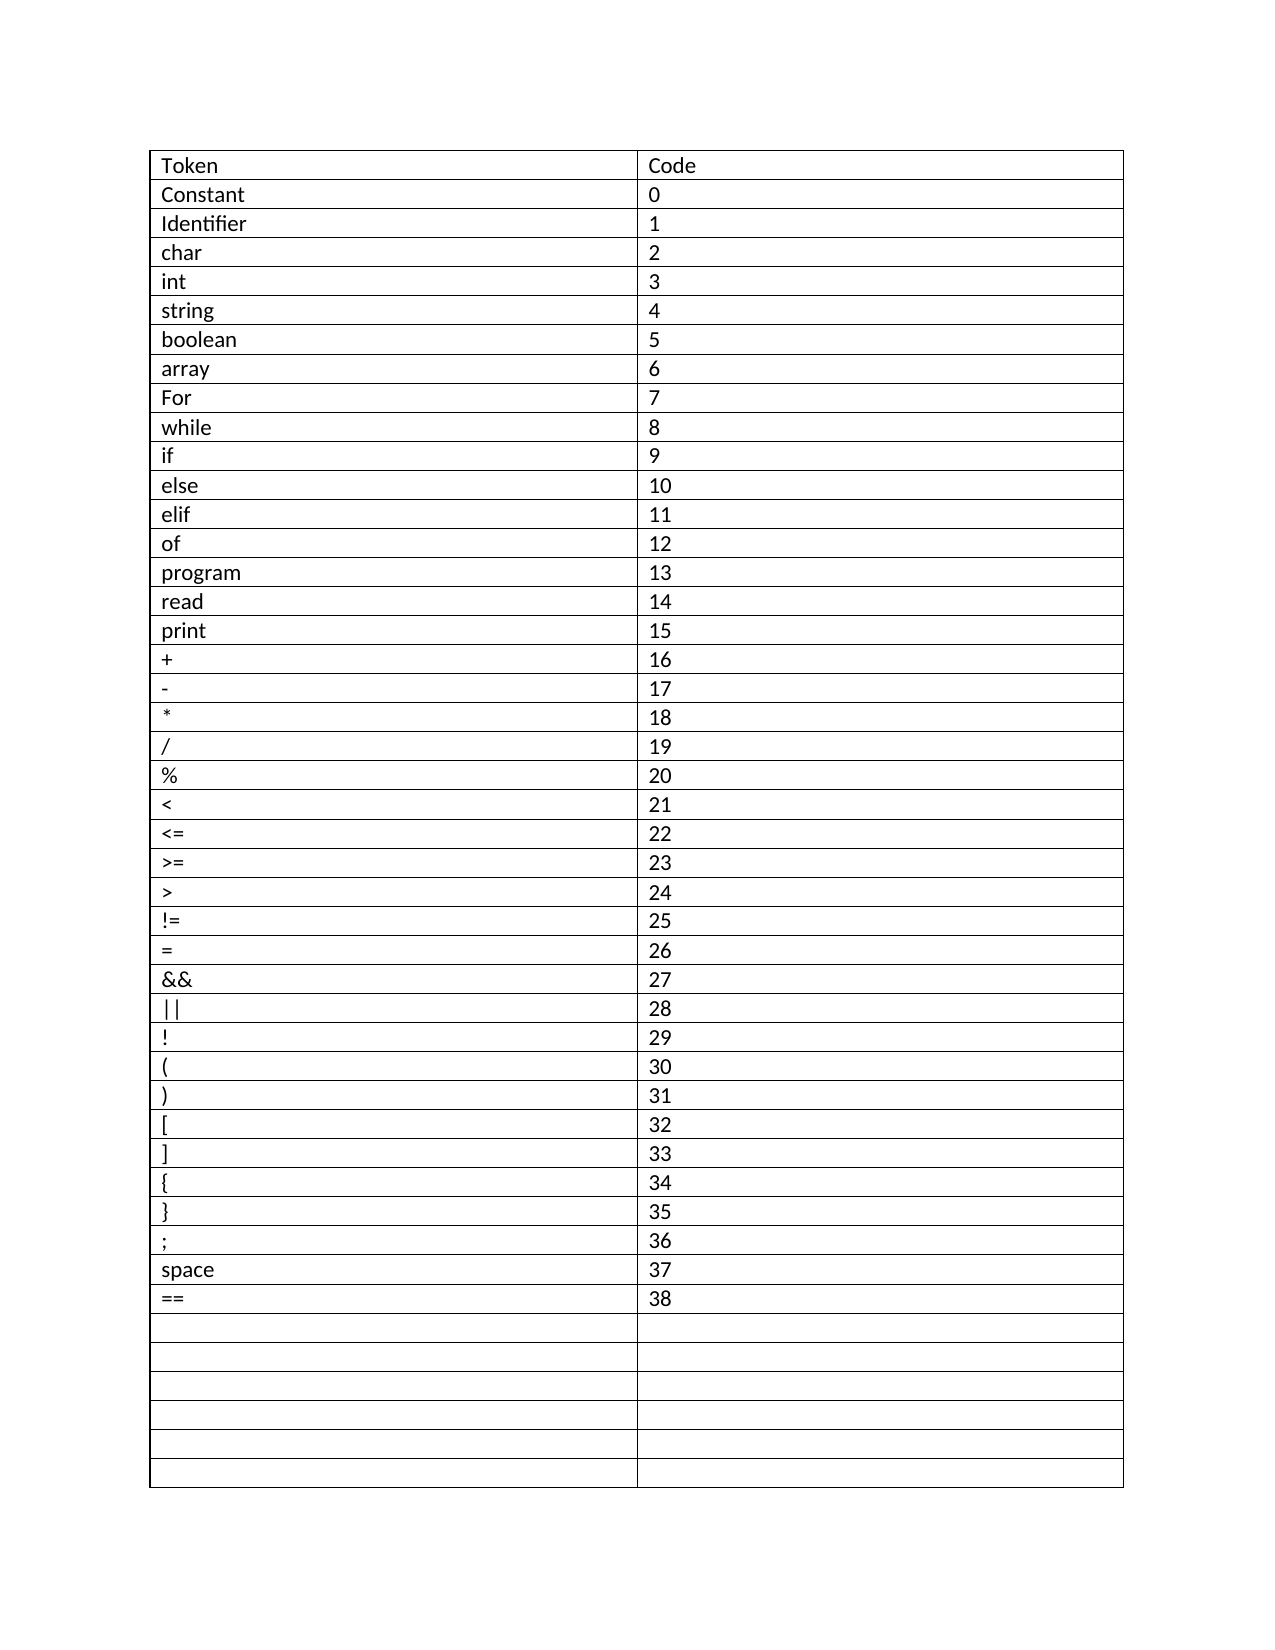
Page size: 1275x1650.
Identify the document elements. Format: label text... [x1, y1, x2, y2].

table_cell [ [151, 1110, 637, 1138]
table_cell + [151, 645, 637, 673]
table_cell elif [151, 500, 637, 528]
table_cell 8 [638, 413, 1123, 441]
table_cell 27 [638, 965, 1123, 993]
table_cell 21 [638, 790, 1123, 818]
table_cell = [151, 936, 637, 964]
table_cell else [151, 471, 637, 499]
table_cell For [151, 384, 637, 412]
table_cell % [151, 761, 637, 789]
table_cell program [151, 558, 637, 586]
table_cell char [151, 238, 637, 266]
table_cell >= [151, 849, 637, 877]
table_cell 4 [638, 296, 1123, 324]
table_cell 23 [638, 849, 1123, 877]
table_cell 24 [638, 878, 1123, 906]
table_cell Constant [151, 180, 637, 208]
table_cell 34 [638, 1168, 1123, 1196]
table_cell 33 [638, 1139, 1123, 1167]
table_cell && [151, 965, 637, 993]
table_cell read [151, 587, 637, 615]
table_cell || [151, 994, 637, 1022]
table_cell ; [151, 1226, 637, 1254]
table_cell 13 [638, 558, 1123, 586]
table_cell - [151, 674, 637, 702]
table_cell int [151, 267, 637, 295]
table_cell 32 [638, 1110, 1123, 1138]
table_cell 38 [638, 1285, 1123, 1312]
table_cell of [151, 529, 637, 557]
table_cell ( [151, 1052, 637, 1080]
table_cell 17 [638, 674, 1123, 702]
table_cell 37 [638, 1255, 1123, 1283]
table_cell 26 [638, 936, 1123, 964]
table_cell 15 [638, 616, 1123, 644]
table_cell 36 [638, 1226, 1123, 1254]
table_cell while [151, 413, 637, 441]
table_cell <= [151, 820, 637, 847]
table_cell 11 [638, 500, 1123, 528]
table_cell 22 [638, 820, 1123, 847]
table_cell 35 [638, 1197, 1123, 1225]
table_cell 16 [638, 645, 1123, 673]
table_cell 0 [638, 180, 1123, 208]
table_cell * [151, 703, 637, 731]
table_cell { [151, 1168, 637, 1196]
table_cell ] [151, 1139, 637, 1167]
table_cell 20 [638, 761, 1123, 789]
table_cell 7 [638, 384, 1123, 412]
table_cell [638, 1401, 1123, 1429]
table_cell 14 [638, 587, 1123, 615]
table_cell [151, 1343, 637, 1371]
table_cell [638, 1459, 1123, 1487]
table_header Token [151, 151, 637, 179]
table_cell > [151, 878, 637, 906]
table_cell [638, 1372, 1123, 1400]
table_cell 5 [638, 325, 1123, 353]
table_cell space [151, 1255, 637, 1283]
table_cell 31 [638, 1081, 1123, 1109]
table_cell 9 [638, 442, 1123, 470]
table_cell ! [151, 1023, 637, 1051]
table_cell 10 [638, 471, 1123, 499]
table_cell 6 [638, 355, 1123, 382]
table_cell array [151, 355, 637, 382]
table_cell [638, 1430, 1123, 1458]
table_cell 2 [638, 238, 1123, 266]
table_cell print [151, 616, 637, 644]
table_cell / [151, 732, 637, 760]
table_cell 25 [638, 907, 1123, 935]
table_cell boolean [151, 325, 637, 353]
table_cell 19 [638, 732, 1123, 760]
table_cell 30 [638, 1052, 1123, 1080]
table_cell 12 [638, 529, 1123, 557]
table_cell [151, 1401, 637, 1429]
table_cell string [151, 296, 637, 324]
table_cell Identifier [151, 209, 637, 237]
table_cell [151, 1459, 637, 1487]
table_cell 3 [638, 267, 1123, 295]
table_cell } [151, 1197, 637, 1225]
table_cell [638, 1343, 1123, 1371]
table_cell < [151, 790, 637, 818]
table_cell [151, 1314, 637, 1342]
table_cell != [151, 907, 637, 935]
table_cell [151, 1372, 637, 1400]
table_cell 28 [638, 994, 1123, 1022]
table_cell == [151, 1285, 637, 1312]
table_cell [638, 1314, 1123, 1342]
table_cell ) [151, 1081, 637, 1109]
table_cell [151, 1430, 637, 1458]
table_cell 18 [638, 703, 1123, 731]
table_cell 1 [638, 209, 1123, 237]
table_cell if [151, 442, 637, 470]
table_cell 29 [638, 1023, 1123, 1051]
table_header Code [638, 151, 1123, 179]
